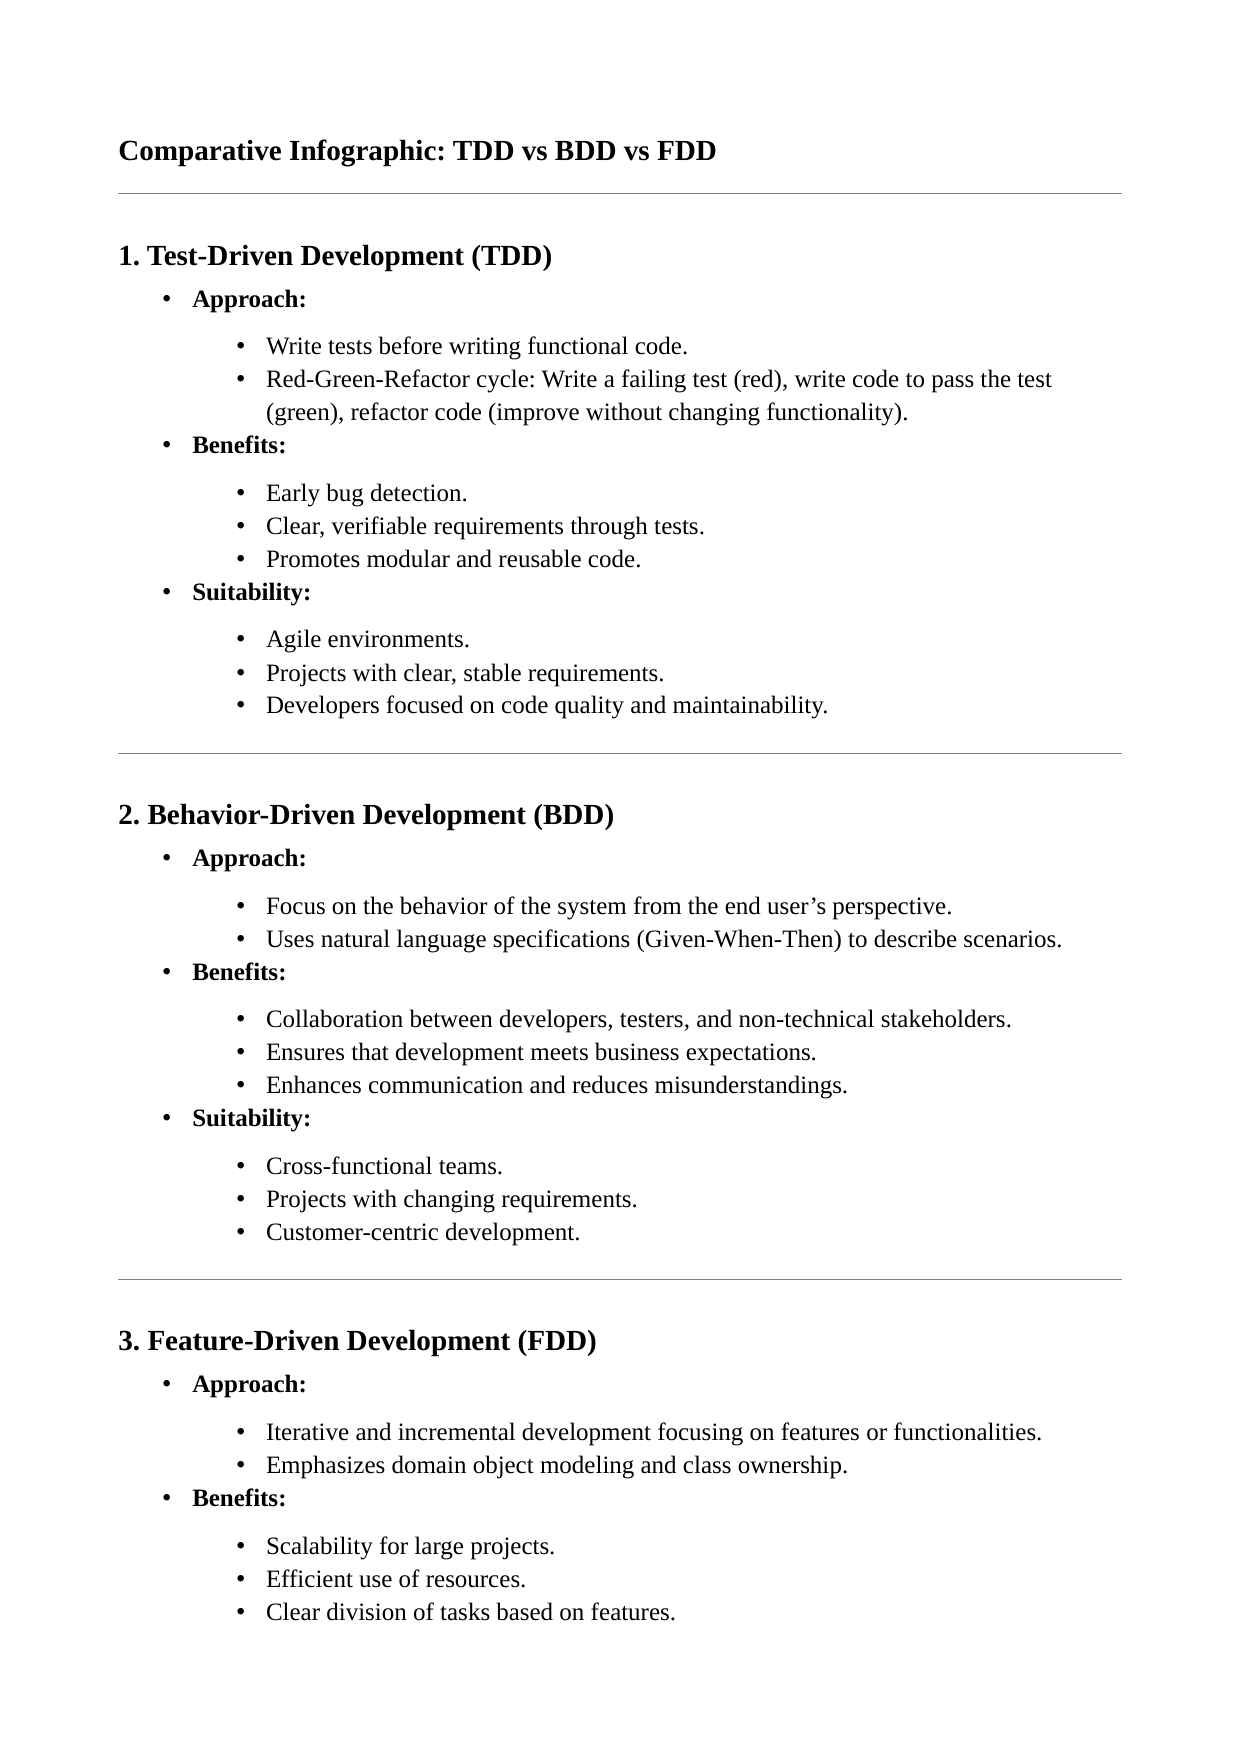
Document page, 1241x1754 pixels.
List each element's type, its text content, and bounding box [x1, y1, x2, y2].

list Emphasizes domain object modeling and class ownership. [236, 1450, 1122, 1479]
list Early bug detection. [236, 478, 1122, 507]
list Cross-functional teams. [236, 1151, 1122, 1180]
subtitle Comparative Infographic: TDD vs BDD vs FDD [118, 133, 1122, 166]
list Approach: [162, 1369, 1122, 1398]
list Uses natural language specifications (Given-When-Then) to describe scenarios. [236, 924, 1122, 952]
list Suitability: [162, 1103, 1122, 1132]
list Clear, verifiable requirements through tests. [236, 511, 1122, 540]
list Red-Green-Refactor cycle: Write a failing test (red), write code to pass the test (green), refactor code (improve without changing functionality). [236, 364, 1122, 426]
list Iterative and incremental development focusing on features or functionalities. [236, 1417, 1122, 1446]
list Collaboration between developers, testers, and non-technical stakeholders. [236, 1004, 1122, 1033]
list Approach: [162, 843, 1122, 872]
list Scalability for large projects. [236, 1531, 1122, 1559]
list Approach: [162, 284, 1122, 312]
subtitle 1. Test-Driven Development (TDD) [118, 238, 1122, 271]
list Projects with clear, stable requirements. [236, 658, 1122, 686]
list Customer-centric development. [236, 1217, 1122, 1246]
list Benefits: [162, 1483, 1122, 1512]
list Benefits: [162, 957, 1122, 986]
list Agile environments. [236, 624, 1122, 653]
list Efficient use of resources. [236, 1564, 1122, 1593]
list Benefits: [162, 430, 1122, 459]
list Clear division of tasks based on features. [236, 1597, 1122, 1626]
list Projects with changing requirements. [236, 1184, 1122, 1213]
list Focus on the behavior of the system from the end user’s perspective. [236, 891, 1122, 919]
list Ensures that development meets business expectations. [236, 1037, 1122, 1066]
subtitle 2. Behavior-Driven Development (BDD) [118, 797, 1122, 831]
subtitle 3. Feature-Driven Development (FDD) [118, 1323, 1122, 1357]
list Enhances communication and reduces misunderstandings. [236, 1070, 1122, 1099]
list Write tests before writing functional code. [236, 331, 1122, 360]
list Developers focused on code quality and maintainability. [236, 691, 1122, 719]
list Promotes modular and reusable code. [236, 544, 1122, 573]
list Suitability: [162, 577, 1122, 606]
